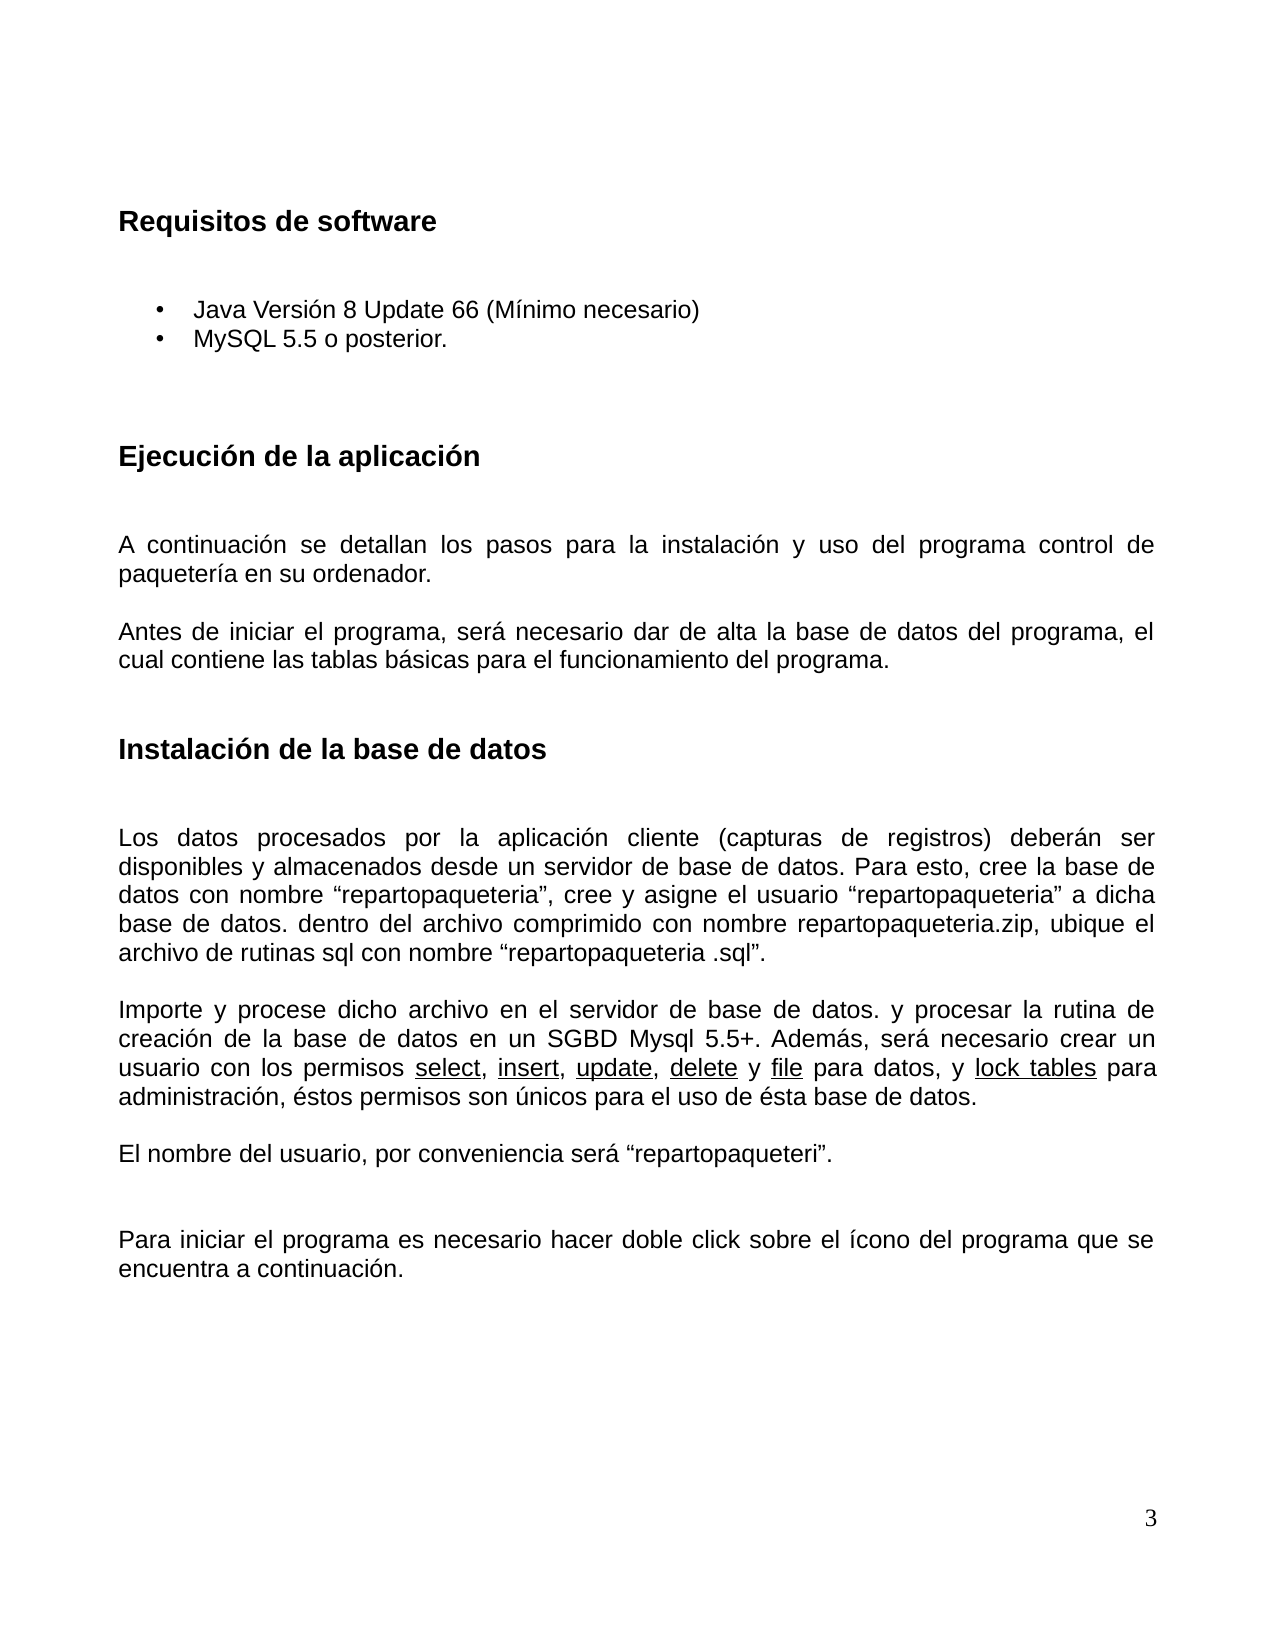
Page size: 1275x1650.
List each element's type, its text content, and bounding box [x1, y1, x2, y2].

text Antes de iniciar el programa, será necesario dar de alta la base de datos del programa, el cual contiene las tablas básicas para el funcionamiento del programa. [118, 617, 1157, 674]
text Importe y procese dicho archivo en el servidor de base de datos. y procesar la rutina de creación de la base de datos en un SGBD Mysql 5.5+. Además, será necesario crear un usuario con los permisos select, insert, update, delete y file para datos, y lock tables para administración, éstos permisos son únicos para el uso de ésta base de datos. [118, 995, 1157, 1110]
text El nombre del usuario, por conveniencia será “repartopaqueteri”. [118, 1139, 1157, 1168]
text Para iniciar el programa es necesario hacer doble click sobre el ícono del programa que se encuentra a continuación. [118, 1225, 1157, 1283]
text Los datos procesados por la aplicación cliente (capturas de registros) deberán ser disponibles y almacenados desde un servidor de base de datos. Para esto, cree la base de datos con nombre “repartopaqueteria”, cree y asigne el usuario “repartopaqueteria” a dicha base de datos. dentro del archivo comprimido con nombre repartopaqueteria.zip, ubique el archivo de rutinas sql con nombre “repartopaqueteria .sql”. [118, 823, 1157, 966]
text Instalación de la base de datos [118, 732, 1157, 765]
list MySQL 5.5 o posterior. [156, 324, 1157, 353]
list Java Versión 8 Update 66 (Mínimo necesario) [156, 295, 1157, 324]
text Requisitos de software [118, 204, 1157, 238]
text Ejecución de la aplicación [118, 439, 1157, 473]
text A continuación se detallan los pasos para la instalación y uso del programa control de paquetería en su ordenador. [118, 530, 1157, 588]
